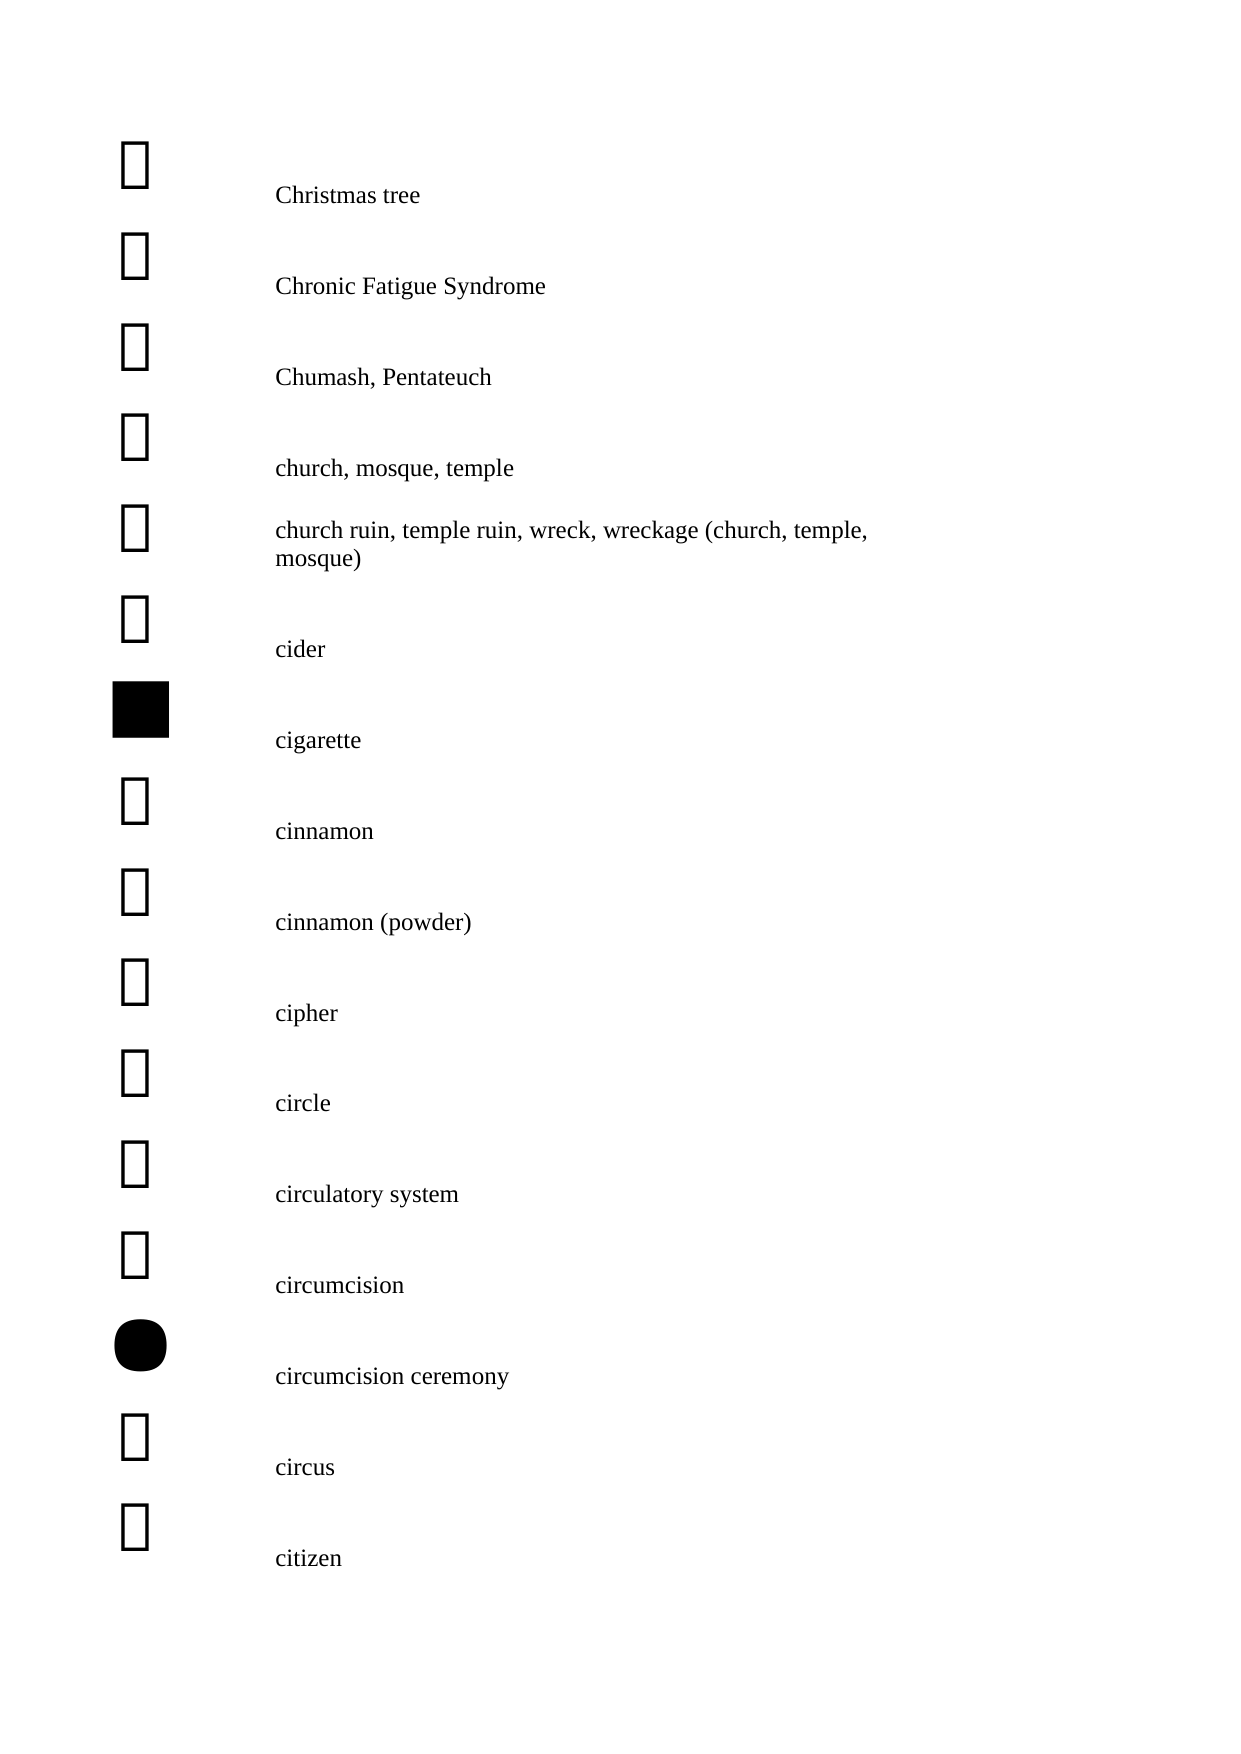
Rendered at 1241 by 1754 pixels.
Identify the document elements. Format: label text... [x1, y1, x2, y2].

table_cell cigarette [275, 663, 949, 754]
table_cell  [115, 936, 275, 1026]
table_cell cider [275, 572, 949, 663]
table_cell  [115, 754, 275, 845]
table_cell cinnamon [275, 754, 949, 845]
table_cell circulatory system [275, 1117, 949, 1208]
table_cell  [115, 300, 275, 391]
table_cell  [115, 1026, 275, 1117]
table_cell  [115, 1117, 275, 1208]
table_cell  [115, 209, 275, 300]
table_cell church, mosque, temple [275, 391, 949, 481]
table_cell circus [275, 1390, 949, 1481]
table_cell Christmas tree [275, 118, 949, 209]
table_cell  [115, 1390, 275, 1481]
table_cell  [115, 1481, 275, 1571]
table_cell  [115, 572, 275, 663]
table_cell circumcision ceremony [275, 1299, 949, 1390]
table_cell Chumash, Pentateuch [275, 300, 949, 391]
table_cell  [115, 663, 275, 754]
table_cell  [115, 391, 275, 481]
table_cell Chronic Fatigue Syndrome [275, 209, 949, 300]
table_cell cinnamon (powder) [275, 845, 949, 936]
table_cell  [115, 845, 275, 936]
table_cell circle [275, 1026, 949, 1117]
table_cell  [115, 1208, 275, 1299]
table_cell  [115, 1299, 275, 1390]
table_cell citizen [275, 1481, 949, 1571]
table_cell circumcision [275, 1208, 949, 1299]
table_cell  [115, 481, 275, 572]
table_cell  [115, 118, 275, 209]
table_cell church ruin, temple ruin, wreck, wreckage (church, temple, mosque) [275, 481, 949, 572]
table_cell cipher [275, 936, 949, 1026]
